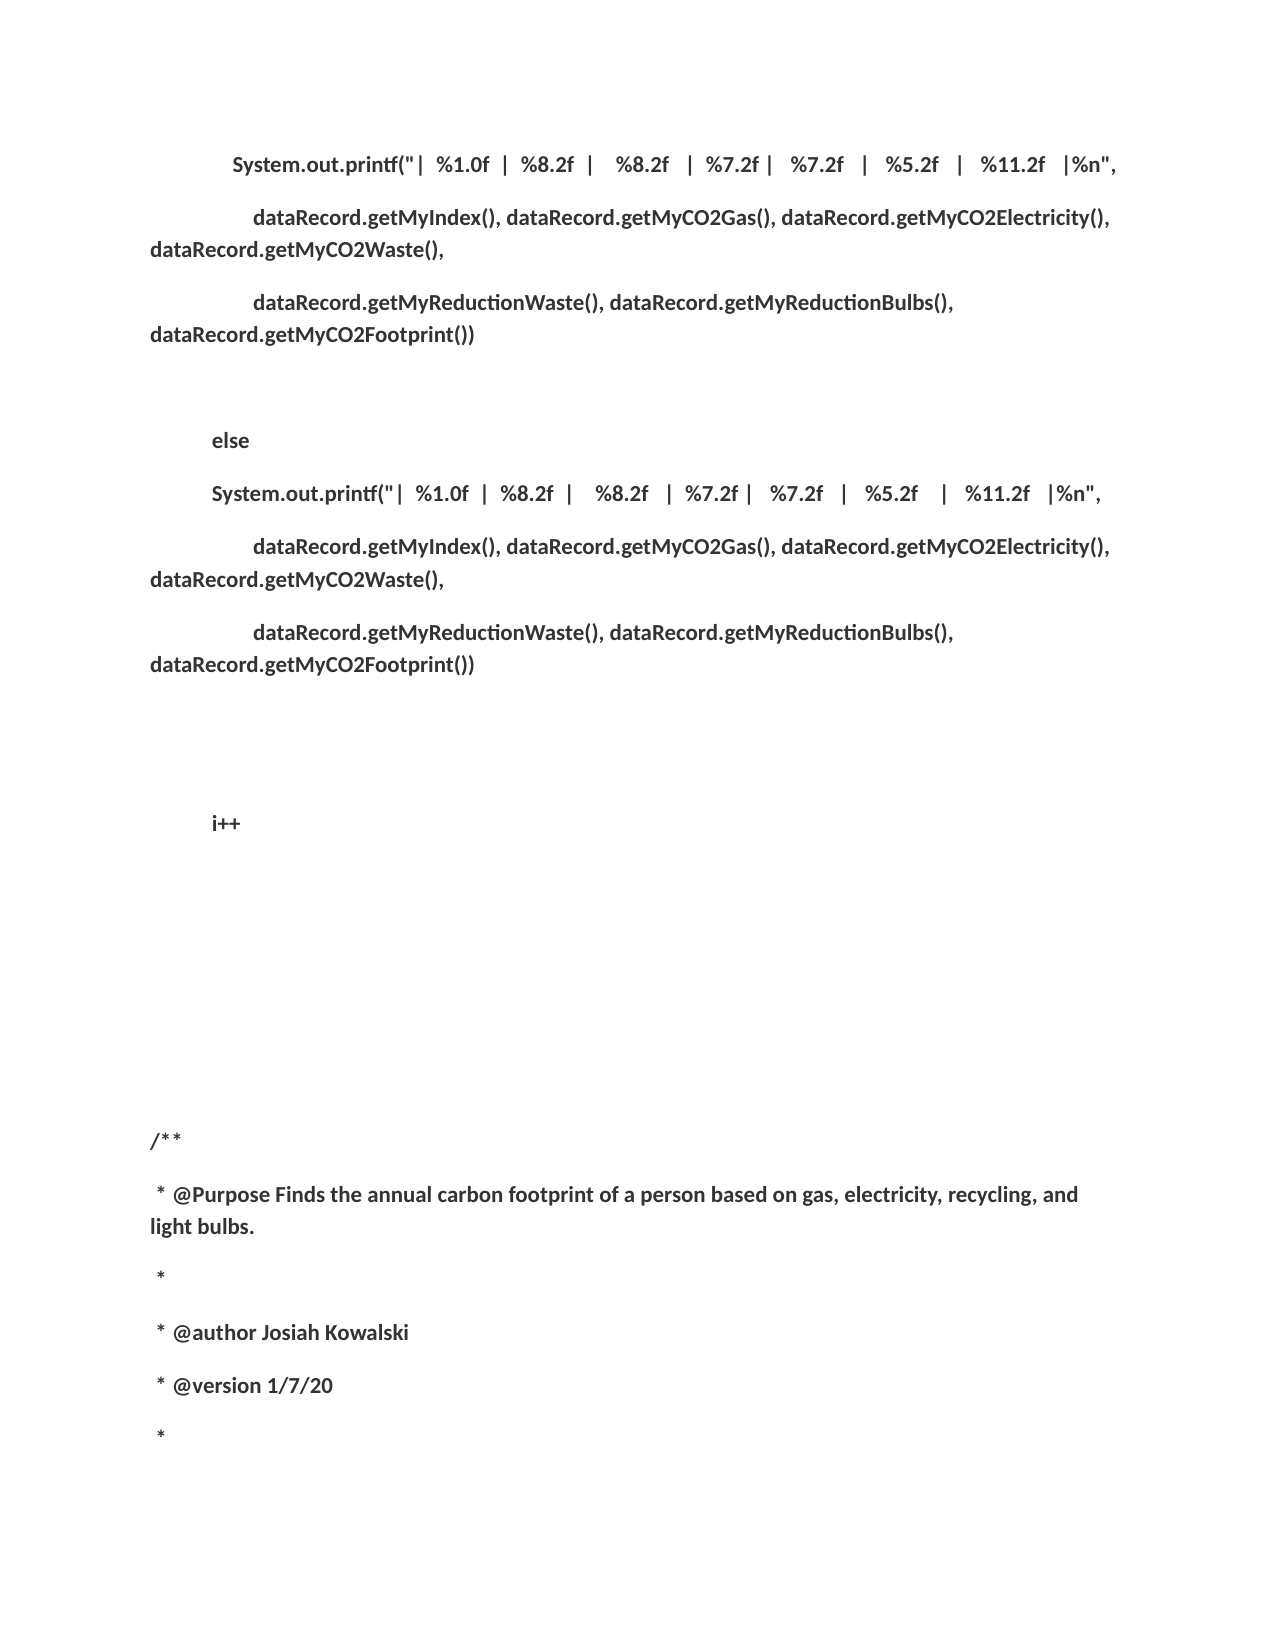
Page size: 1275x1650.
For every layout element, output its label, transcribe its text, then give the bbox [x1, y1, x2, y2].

text * @author Josiah Kowalski [150, 1318, 1125, 1346]
text dataRecord.getMyIndex(), dataRecord.getMyCO2Gas(), dataRecord.getMyCO2Electricity(), dataRecord.getMyCO2Waste(), [150, 203, 1125, 263]
text System.out.printf("| %1.0f | %8.2f | %8.2f | %7.2f | %7.2f | %5.2f | %11.2f |%n", [150, 479, 1125, 507]
text dataRecord.getMyIndex(), dataRecord.getMyCO2Gas(), dataRecord.getMyCO2Electricity(), dataRecord.getMyCO2Waste(), [150, 532, 1125, 593]
text i++ [150, 809, 1125, 837]
text * @Purpose Finds the annual carbon footprint of a person based on gas, electricity, recycling, and light bulbs. [150, 1180, 1125, 1240]
text dataRecord.getMyReductionWaste(), dataRecord.getMyReductionBulbs(), dataRecord.getMyCO2Footprint()) [150, 288, 1125, 348]
text dataRecord.getMyReductionWaste(), dataRecord.getMyReductionBulbs(), dataRecord.getMyCO2Footprint()) [150, 618, 1125, 678]
text * [150, 1424, 1125, 1452]
text /** [150, 1127, 1125, 1155]
text System.out.printf("| %1.0f | %8.2f | %8.2f | %7.2f | %7.2f | %5.2f | %11.2f |%n", [150, 150, 1125, 178]
text * @version 1/7/20 [150, 1371, 1125, 1399]
text * [150, 1265, 1125, 1293]
text else [150, 426, 1125, 454]
